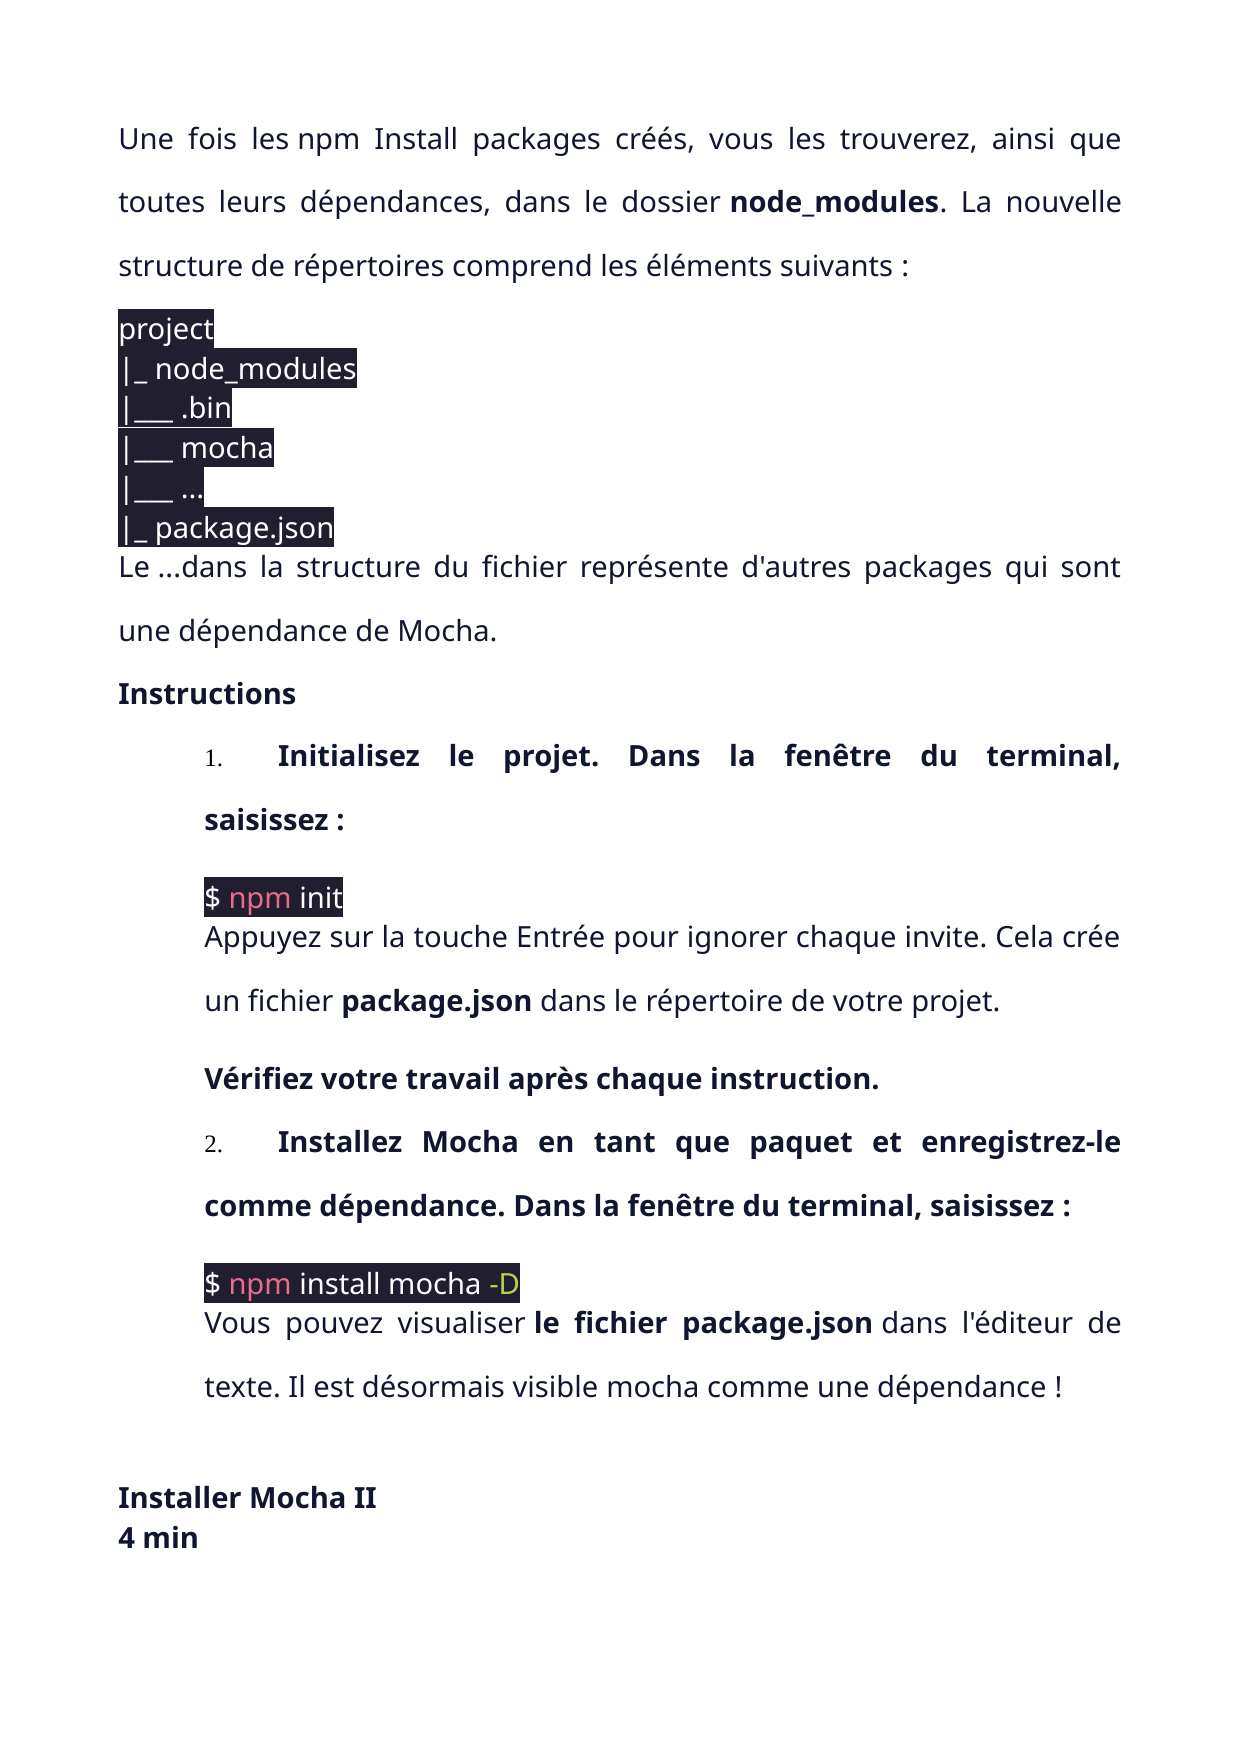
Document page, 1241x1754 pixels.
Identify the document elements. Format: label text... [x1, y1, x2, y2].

text |_ node_modules [118, 348, 1122, 388]
text |_ package.json [118, 507, 1122, 547]
text Le ...dans la structure du fichier représente d'autres packages qui sont une dépendance de Mocha. [118, 547, 1122, 650]
text Vous pouvez visualiser le fichier package.json dans l'éditeur de texte. Il est désormais visible mocha comme une dépendance ! [204, 1303, 1122, 1406]
text Vérifiez votre travail après chaque instruction. [204, 1058, 1122, 1098]
list Initialisez le projet. Dans la fenêtre du terminal, saisissez : [204, 736, 1122, 839]
text Instructions [118, 673, 1122, 713]
text project [118, 308, 1122, 348]
text $ npm init [204, 877, 1122, 917]
subtitle Installer Mocha II [118, 1478, 1122, 1517]
text |___ .bin [118, 388, 1122, 427]
text $ npm install mocha -D [204, 1263, 1122, 1303]
text |___ ... [118, 467, 1122, 507]
list Installez Mocha en tant que paquet et enregistrez-le comme dépendance. Dans la fenêtre du terminal, saisissez : [204, 1122, 1122, 1225]
text 4 min [118, 1517, 1122, 1557]
text |___ mocha [118, 427, 1122, 467]
text Une fois les npm Install packages créés, vous les trouverez, ainsi que toutes leurs dépendances, dans le dossier node_modules. La nouvelle structure de répertoires comprend les éléments suivants : [118, 118, 1122, 285]
text Appuyez sur la touche Entrée pour ignorer chaque invite. Cela crée un fichier package.json dans le répertoire de votre projet. [204, 917, 1122, 1020]
